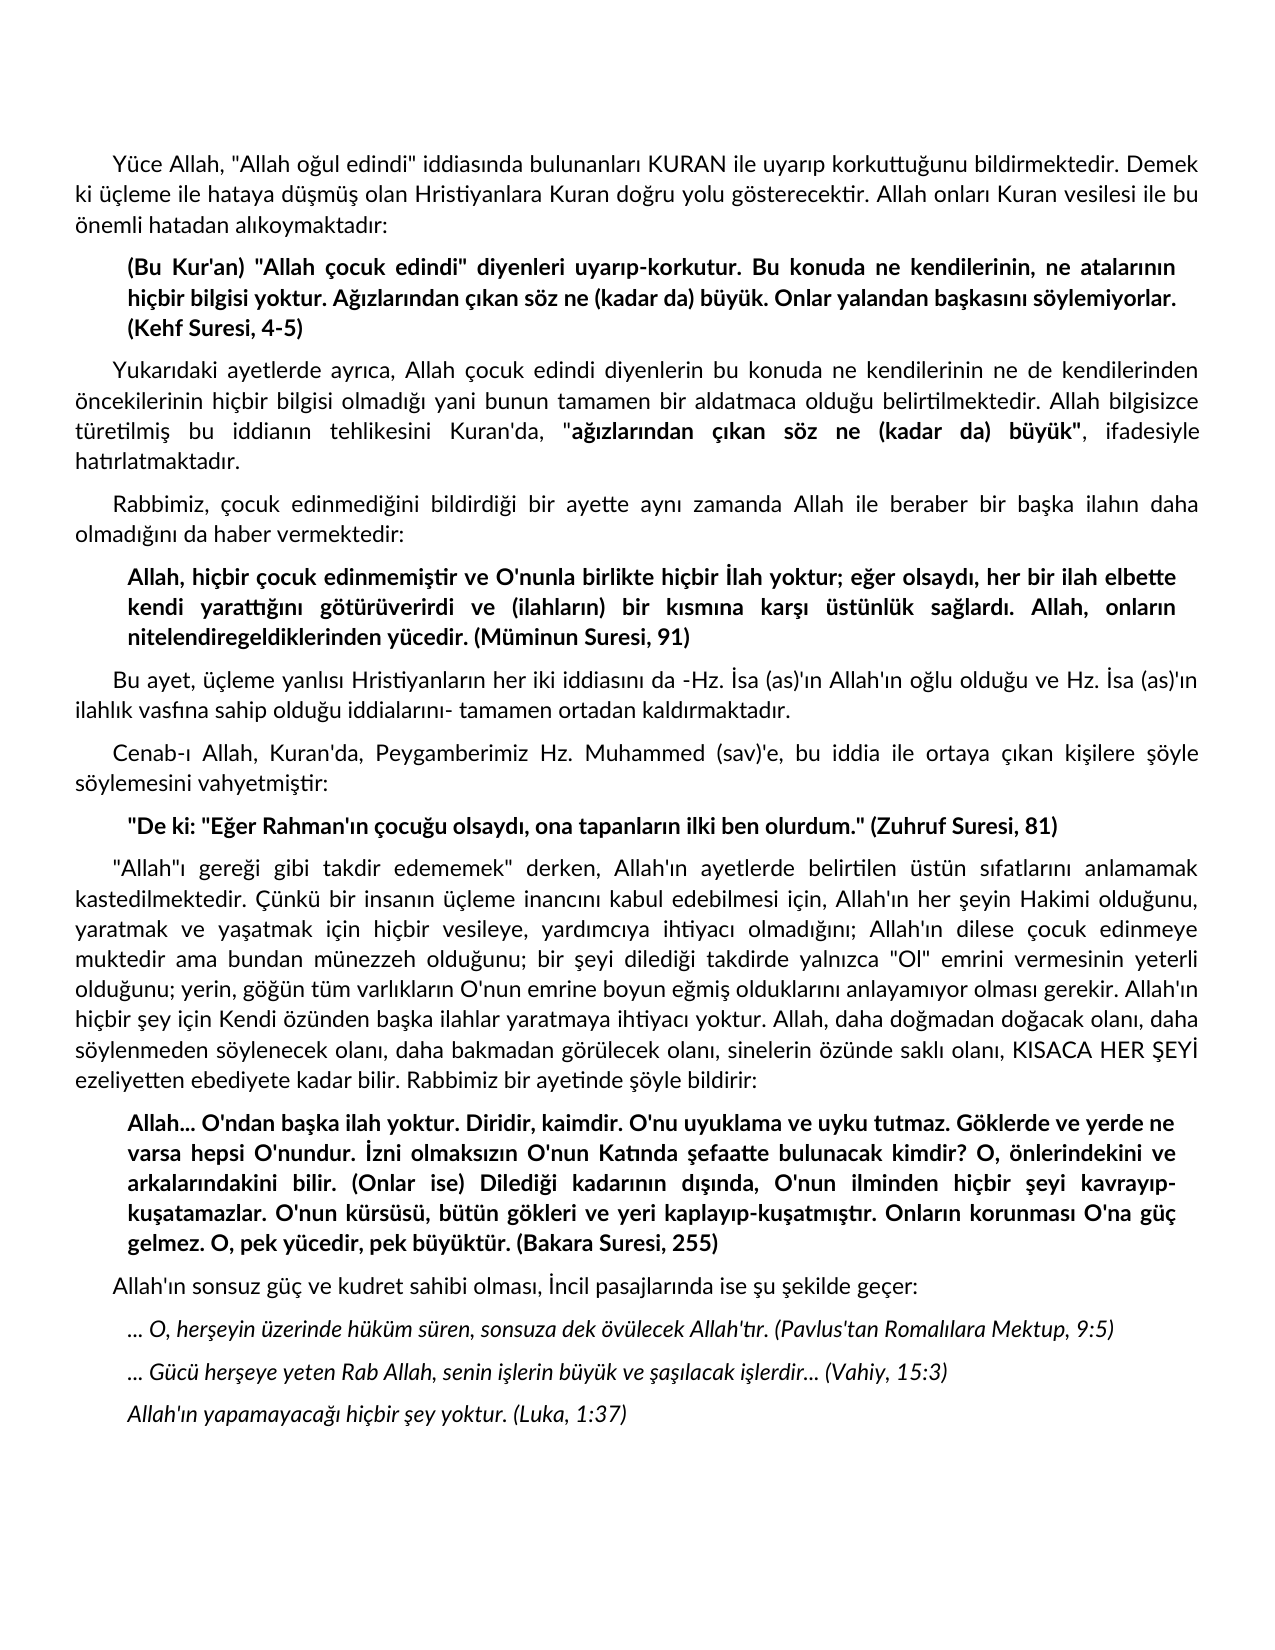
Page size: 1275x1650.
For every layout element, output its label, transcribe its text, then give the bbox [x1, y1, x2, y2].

text Rabbimiz, çocuk edinmediğini bildirdiği bir ayette aynı zamanda Allah ile beraber bir başka ilahın daha olmadığını da haber vermektedir: [75, 489, 1200, 547]
text "De ki: "Eğer Rahman'ın çocuğu olsaydı, ona tapanların ilki ben olurdum." (Zuhruf Suresi, 81) [127, 811, 1177, 839]
text Allah'ın sonsuz güç ve kudret sahibi olması, İncil pasajlarında ise şu şekilde geçer: [75, 1272, 1200, 1299]
text Bu ayet, üçleme yanlısı Hristiyanların her iki iddiasını da -Hz. İsa (as)'ın Allah'ın oğlu olduğu ve Hz. İsa (as)'ın ilahlık vasfına sahip olduğu iddialarını- tamamen ortadan kaldırmaktadır. [75, 666, 1200, 723]
text Allah, hiçbir çocuk edinmemiştir ve O'nunla birlikte hiçbir İlah yoktur; eğer olsaydı, her bir ilah elbette kendi yarattığını götürüverirdi ve (ilahların) bir kısmına karşı üstünlük sağlardı. Allah, onların nitelendiregeldiklerinden yücedir. (Müminun Suresi, 91) [127, 562, 1177, 650]
text Allah... O'ndan başka ilah yoktur. Diridir, kaimdir. O'nu uyuklama ve uyku tutmaz. Göklerde ve yerde ne varsa hepsi O'nundur. İzni olmaksızın O'nun Katında şefaatte bulunacak kimdir? O, önlerindekini ve arkalarındakini bilir. (Onlar ise) Dilediği kadarının dışında, O'nun ilminden hiçbir şeyi kavrayıp-kuşatamazlar. O'nun kürsüsü, bütün gökleri ve yeri kaplayıp-kuşatmıştır. Onların korunması O'na güç gelmez. O, pek yücedir, pek büyüktür. (Bakara Suresi, 255) [127, 1108, 1177, 1257]
text (Bu Kur'an) "Allah çocuk edindi" diyenleri uyarıp-korkutur. Bu konuda ne kendilerinin, ne atalarının hiçbir bilgisi yoktur. Ağızlarından çıkan söz ne (kadar da) büyük. Onlar yalandan başkasını söylemiyorlar. (Kehf Suresi, 4-5) [127, 253, 1177, 341]
text Allah'ın yapamayacağı hiçbir şey yoktur. (Luka, 1:37) [127, 1400, 1177, 1427]
text "Allah"ı gereği gibi takdir edememek" derken, Allah'ın ayetlerde belirtilen üstün sıfatlarını anlamamak kastedilmektedir. Çünkü bir insanın üçleme inancını kabul edebilmesi için, Allah'ın her şeyin Hakimi olduğunu, yaratmak ve yaşatmak için hiçbir vesileye, yardımcıya ihtiyacı olmadığını; Allah'ın dilese çocuk edinmeye muktedir ama bundan münezzeh olduğunu; bir şeyi dilediği takdirde yalnızca "Ol" emrini vermesinin yeterli olduğunu; yerin, göğün tüm varlıkların O'nun emrine boyun eğmiş olduklarını anlayamıyor olması gerekir. Allah'ın hiçbir şey için Kendi özünden başka ilahlar yaratmaya ihtiyacı yoktur. Allah, daha doğmadan doğacak olanı, daha söylenmeden söylenecek olanı, daha bakmadan görülecek olanı, sinelerin özünde saklı olanı, KISACA HER ŞEYİ ezeliyetten ebediyete kadar bilir. Rabbimiz bir ayetinde şöyle bildirir: [75, 854, 1200, 1093]
text Yüce Allah, "Allah oğul edindi" iddiasında bulunanları KURAN ile uyarıp korkuttuğunu bildirmektedir. Demek ki üçleme ile hataya düşmüş olan Hristiyanlara Kuran doğru yolu gösterecektir. Allah onları Kuran vesilesi ile bu önemli hatadan alıkoymaktadır: [75, 150, 1200, 238]
text ... O, herşeyin üzerinde hüküm süren, sonsuza dek övülecek Allah'tır. (Pavlus'tan Romalılara Mektup, 9:5) [127, 1314, 1177, 1342]
text Yukarıdaki ayetlerde ayrıca, Allah çocuk edindi diyenlerin bu konuda ne kendilerinin ne de kendilerinden öncekilerinin hiçbir bilgisi olmadığı yani bunun tamamen bir aldatmaca olduğu belirtilmektedir. Allah bilgisizce türetilmiş bu iddianın tehlikesini Kuran'da, "ağızlarından çıkan söz ne (kadar da) büyük", ifadesiyle hatırlatmaktadır. [75, 356, 1200, 474]
text Cenab-ı Allah, Kuran'da, Peygamberimiz Hz. Muhammed (sav)'e, bu iddia ile ortaya çıkan kişilere şöyle söylemesini vahyetmiştir: [75, 738, 1200, 796]
text ... Gücü herşeye yeten Rab Allah, senin işlerin büyük ve şaşılacak işlerdir... (Vahiy, 15:3) [127, 1357, 1177, 1385]
